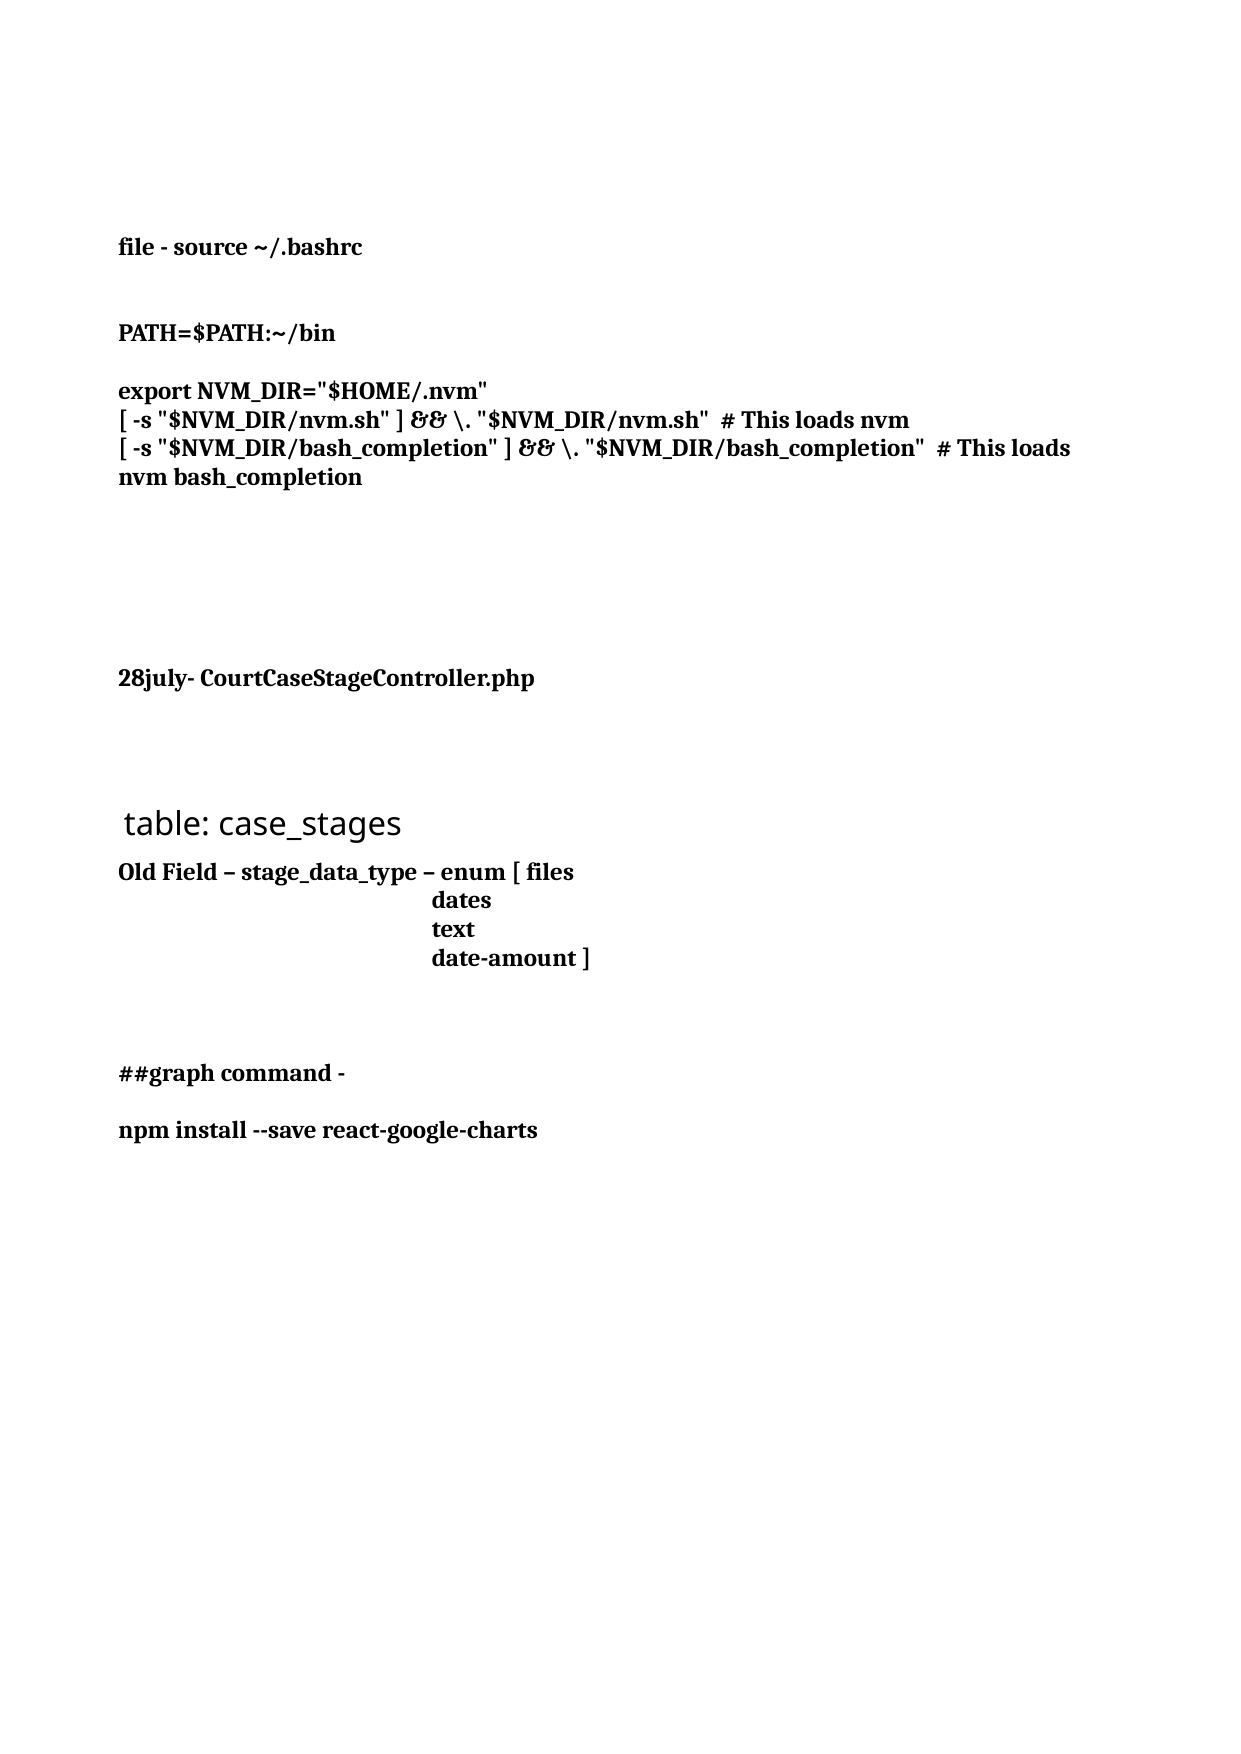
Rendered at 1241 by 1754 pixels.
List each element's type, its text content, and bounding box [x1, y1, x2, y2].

text text [118, 915, 1122, 944]
text date-amount ] [118, 944, 1122, 972]
text ##graph command - npm install --save react-google-charts [118, 1030, 1122, 1145]
text Old Field – stage_data_type – enum [ files [118, 857, 1122, 886]
text file - source ~/.bashrc [118, 233, 1122, 262]
text dates [118, 886, 1122, 915]
text export NVM_DIR="$HOME/.nvm" [118, 377, 1122, 406]
text 28july- CourtCaseStageController.php [118, 664, 1122, 693]
subtitle table: case_stages [118, 800, 1122, 845]
text PATH=$PATH:~/bin [118, 319, 1122, 348]
text [ -s "$NVM_DIR/nvm.sh" ] && \. "$NVM_DIR/nvm.sh" # This loads nvm [118, 406, 1122, 434]
text [ -s "$NVM_DIR/bash_completion" ] && \. "$NVM_DIR/bash_completion" # This loads nvm bash_completion [118, 434, 1122, 492]
